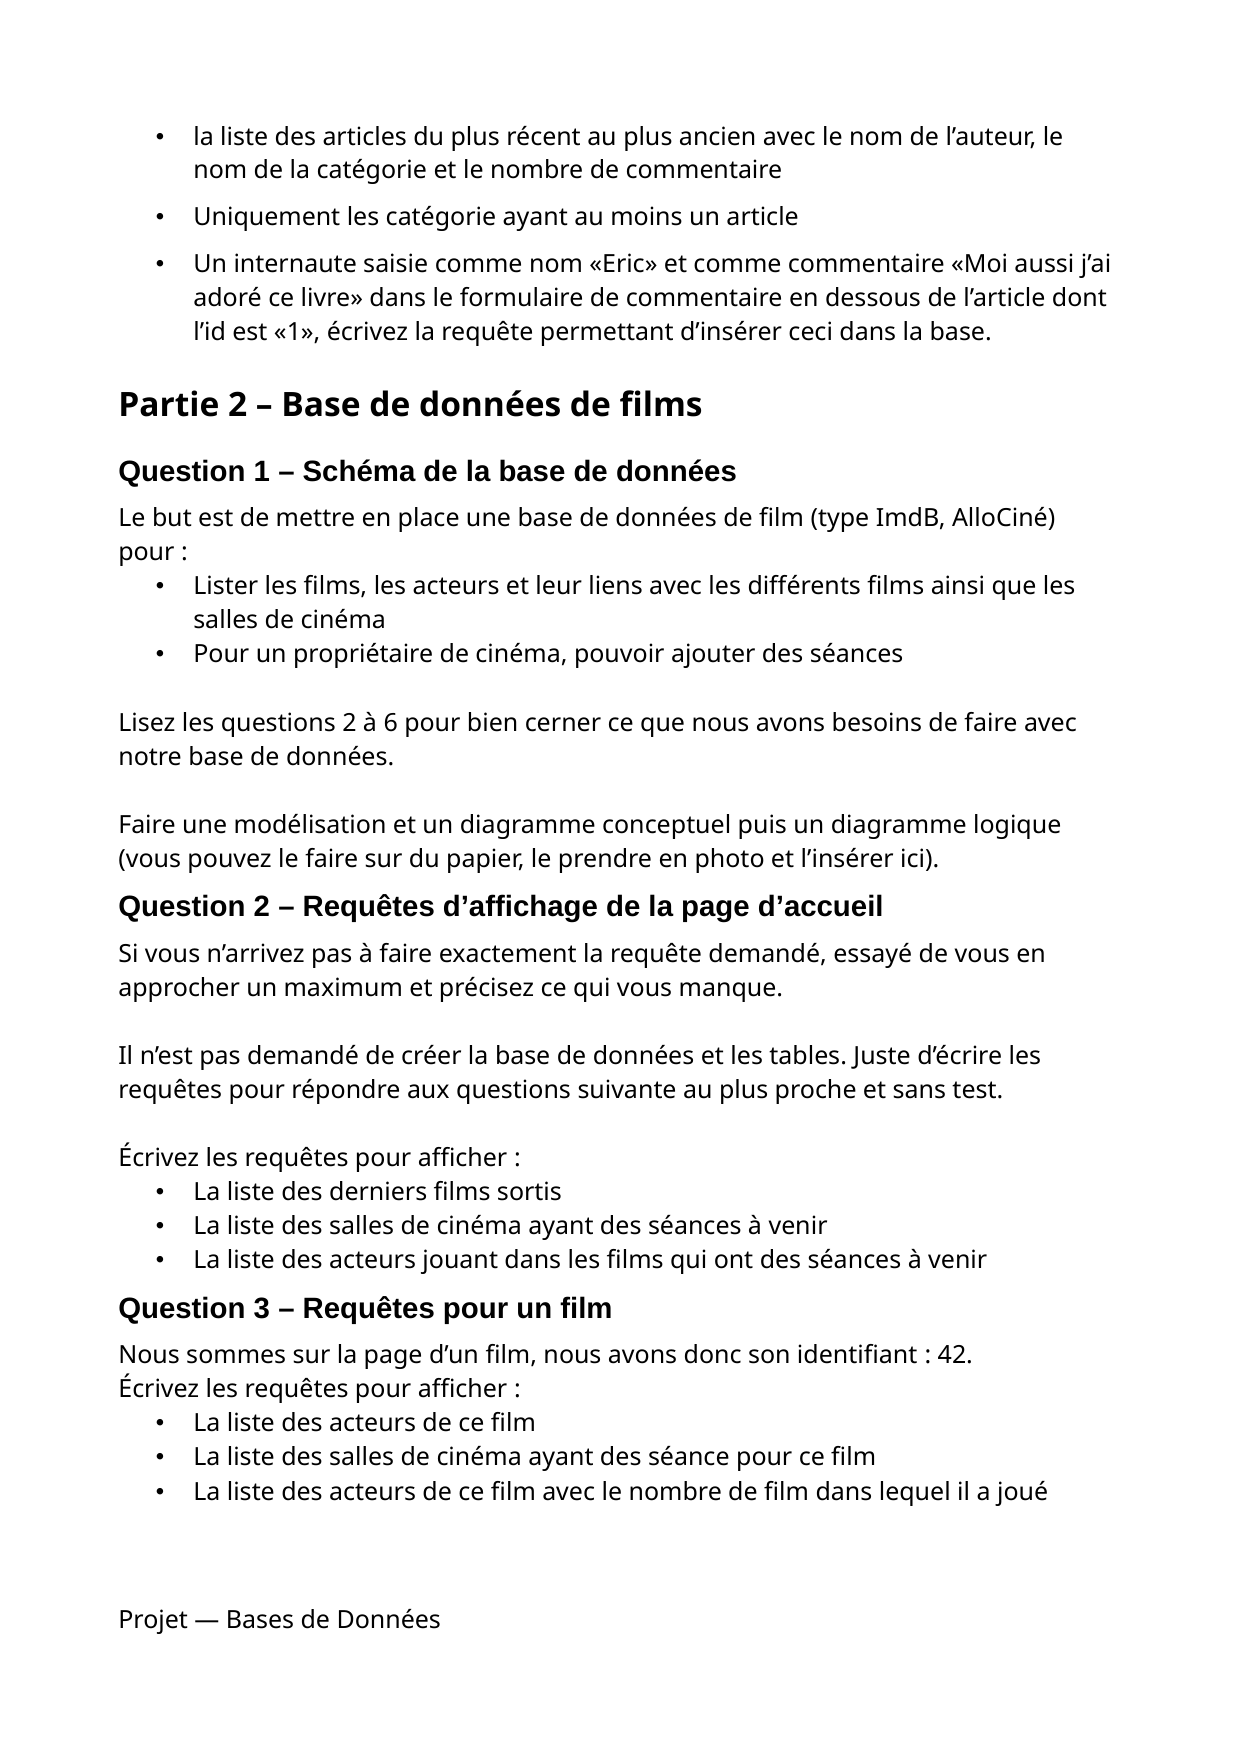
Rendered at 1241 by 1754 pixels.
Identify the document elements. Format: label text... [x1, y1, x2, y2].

text Faire une modélisation et un diagramme conceptuel puis un diagramme logique (vous pouvez le faire sur du papier, le prendre en photo et l’insérer ici). [118, 806, 1122, 874]
text Écrivez les requêtes pour afficher : [118, 1140, 1122, 1174]
list La liste des salles de cinéma ayant des séance pour ce film [156, 1439, 1122, 1473]
subtitle Question 3 – Requêtes pour un film [118, 1291, 1122, 1324]
list Uniquement les catégorie ayant au moins un article [156, 199, 1122, 233]
list La liste des derniers films sortis [156, 1174, 1122, 1208]
text Il n’est pas demandé de créer la base de données et les tables. Juste d’écrire les requêtes pour répondre aux questions suivante au plus proche et sans test. [118, 1038, 1122, 1106]
list La liste des salles de cinéma ayant des séances à venir [156, 1208, 1122, 1242]
list la liste des articles du plus récent au plus ancien avec le nom de l’auteur, le nom de la catégorie et le nombre de commentaire [156, 118, 1122, 186]
list La liste des acteurs de ce film [156, 1405, 1122, 1439]
list Un internaute saisie comme nom «Eric» et comme commentaire «Moi aussi j’ai adoré ce livre» dans le formulaire de commentaire en dessous de l’article dont l’id est «1», écrivez la requête permettant d’insérer ceci dans la base. [156, 245, 1122, 347]
subtitle Partie 2 – Base de données de films [118, 381, 1122, 427]
text Lisez les questions 2 à 6 pour bien cerner ce que nous avons besoins de faire avec notre base de données. [118, 704, 1122, 772]
text Écrivez les requêtes pour afficher : [118, 1371, 1122, 1405]
text Nous sommes sur la page d’un film, nous avons donc son identifiant : 42. [118, 1337, 1122, 1371]
text Si vous n’arrivez pas à faire exactement la requête demandé, essayé de vous en approcher un maximum et précisez ce qui vous manque. [118, 935, 1122, 1003]
list La liste des acteurs de ce film avec le nombre de film dans lequel il a joué [156, 1473, 1122, 1507]
subtitle Question 1 – Schéma de la base de données [118, 454, 1122, 487]
list Lister les films, les acteurs et leur liens avec les différents films ainsi que les salles de cinéma [156, 568, 1122, 636]
subtitle Question 2 – Requêtes d’affichage de la page d’accueil [118, 889, 1122, 923]
list Pour un propriétaire de cinéma, pouvoir ajouter des séances [156, 636, 1122, 670]
list La liste des acteurs jouant dans les films qui ont des séances à venir [156, 1242, 1122, 1276]
text Le but est de mettre en place une base de données de film (type ImdB, AlloCiné) pour : [118, 500, 1122, 568]
